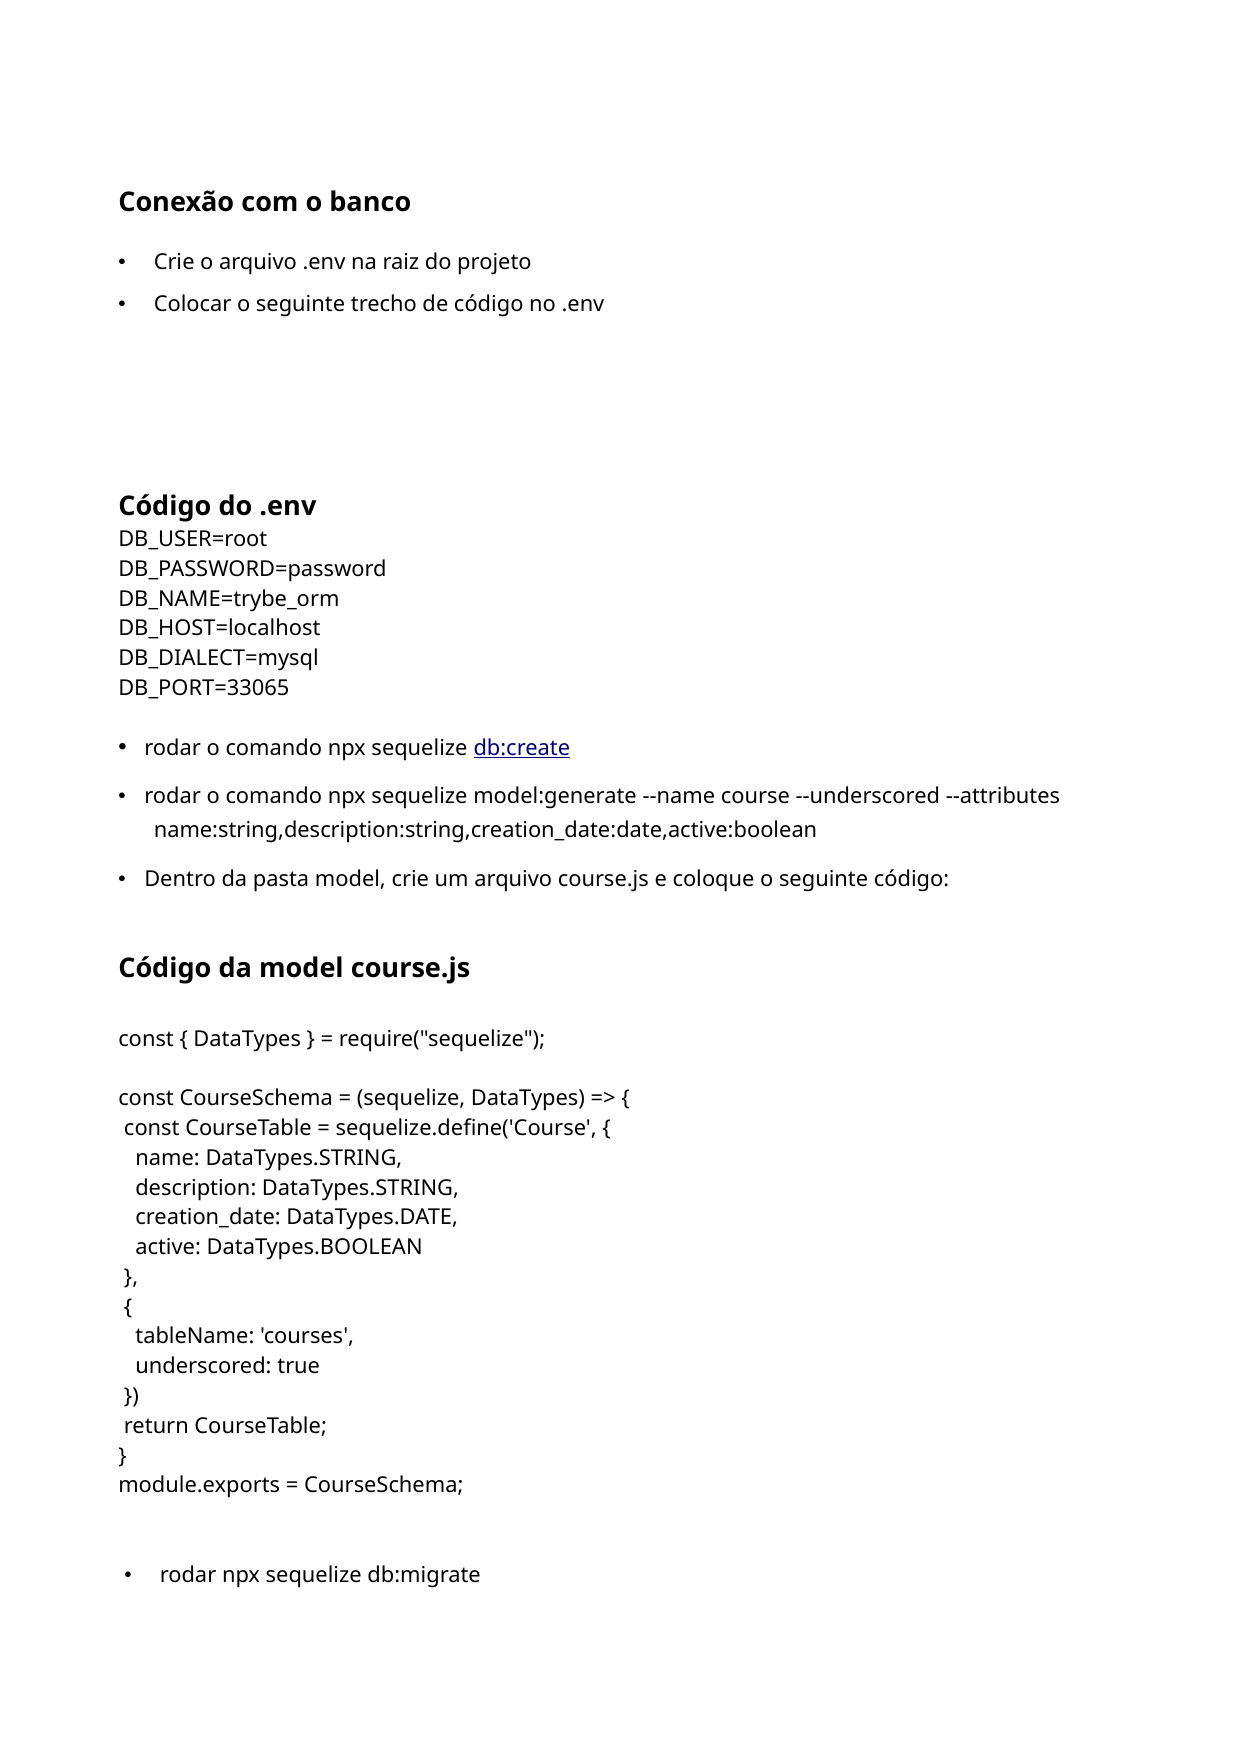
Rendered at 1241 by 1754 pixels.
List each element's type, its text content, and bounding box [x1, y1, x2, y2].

text } [118, 1439, 1122, 1469]
text const CourseSchema = (sequelize, DataTypes) => { [118, 1082, 1122, 1112]
subtitle Crie o arquivo .env na raiz do projeto [118, 246, 1122, 276]
text DB_USER=root [118, 523, 1122, 553]
text module.exports = CourseSchema; [118, 1469, 1122, 1499]
list rodar o comando npx sequelize model:generate --name course --underscored --attributes name:string,description:string,creation_date:date,active:boolean [118, 780, 1122, 844]
text Código do .env [118, 486, 1122, 523]
text }) [118, 1380, 1122, 1410]
text const { DataTypes } = require("sequelize"); [118, 1022, 1122, 1052]
text underscored: true [118, 1350, 1122, 1380]
text name: DataTypes.STRING, [118, 1142, 1122, 1171]
subtitle Conexão com o banco [118, 182, 1122, 219]
text DB_PORT=33065 [118, 672, 1122, 702]
text return CourseTable; [118, 1410, 1122, 1439]
text DB_HOST=localhost [118, 612, 1122, 642]
text { [118, 1291, 1122, 1320]
text tableName: 'courses', [118, 1320, 1122, 1350]
text Código da model course.js [118, 949, 1122, 986]
text const CourseTable = sequelize.define('Course', { [118, 1112, 1122, 1142]
list Colocar o seguinte trecho de código no .env [118, 288, 1122, 318]
list Dentro da pasta model, crie um arquivo course.js e coloque o seguinte código: [118, 863, 1122, 893]
text active: DataTypes.BOOLEAN [118, 1231, 1122, 1261]
text }, [118, 1261, 1122, 1291]
text DB_NAME=trybe_orm [118, 582, 1122, 612]
list rodar npx sequelize db:migrate [124, 1559, 1122, 1588]
text creation_date: DataTypes.DATE, [118, 1201, 1122, 1231]
text DB_DIALECT=mysql [118, 642, 1122, 672]
text DB_PASSWORD=password [118, 553, 1122, 582]
text description: DataTypes.STRING, [118, 1171, 1122, 1201]
list rodar o comando npx sequelize db:create [118, 731, 1122, 761]
